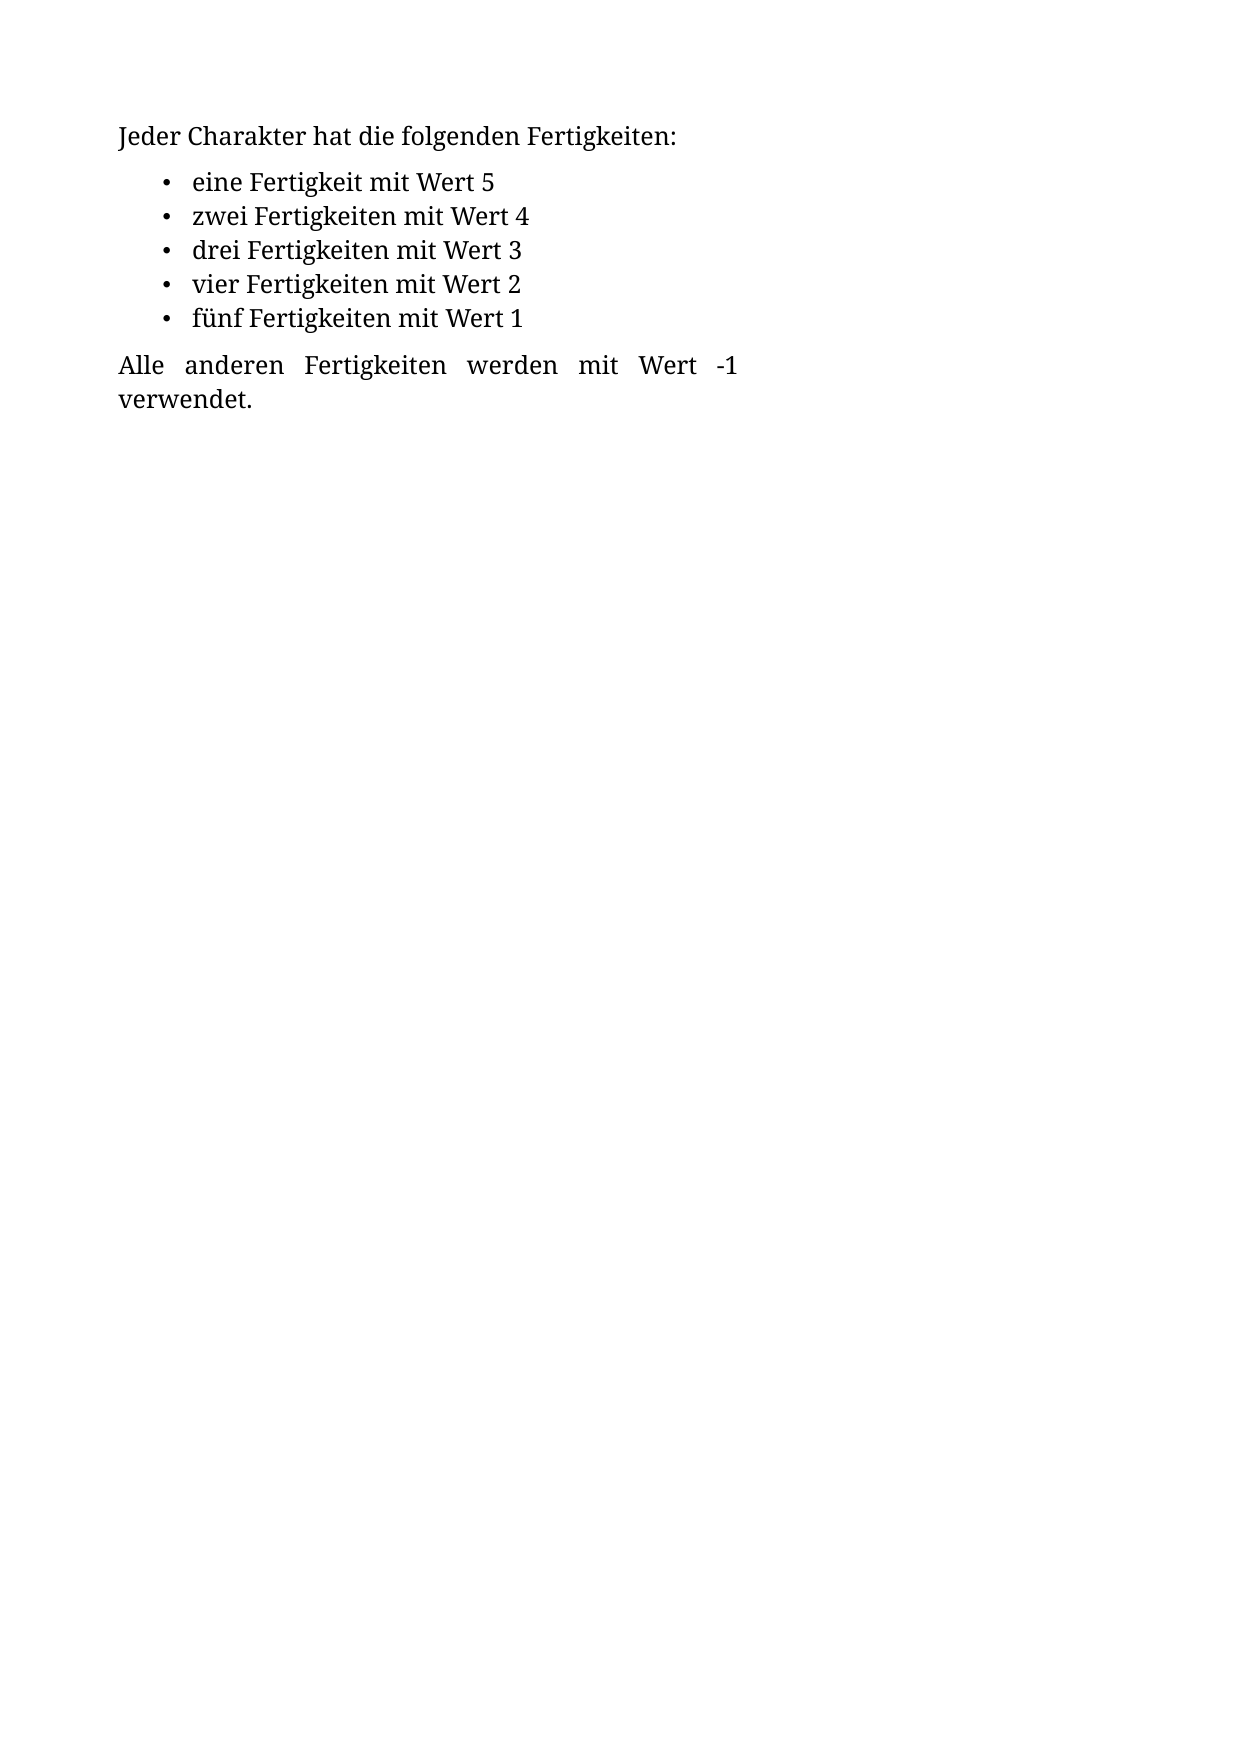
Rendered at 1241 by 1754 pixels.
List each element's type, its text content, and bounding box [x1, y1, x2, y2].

list zwei Fertigkeiten mit Wert 4 [162, 199, 739, 233]
text Alle anderen Fertigkeiten werden mit Wert -1 verwendet. [118, 347, 739, 416]
list eine Fertigkeit mit Wert 5 [162, 165, 739, 199]
list drei Fertigkeiten mit Wert 3 [162, 233, 739, 267]
list fünf Fertigkeiten mit Wert 1 [162, 301, 739, 335]
text Jeder Charakter hat die folgenden Fertigkeiten: [118, 118, 739, 152]
list vier Fertigkeiten mit Wert 2 [162, 267, 739, 301]
